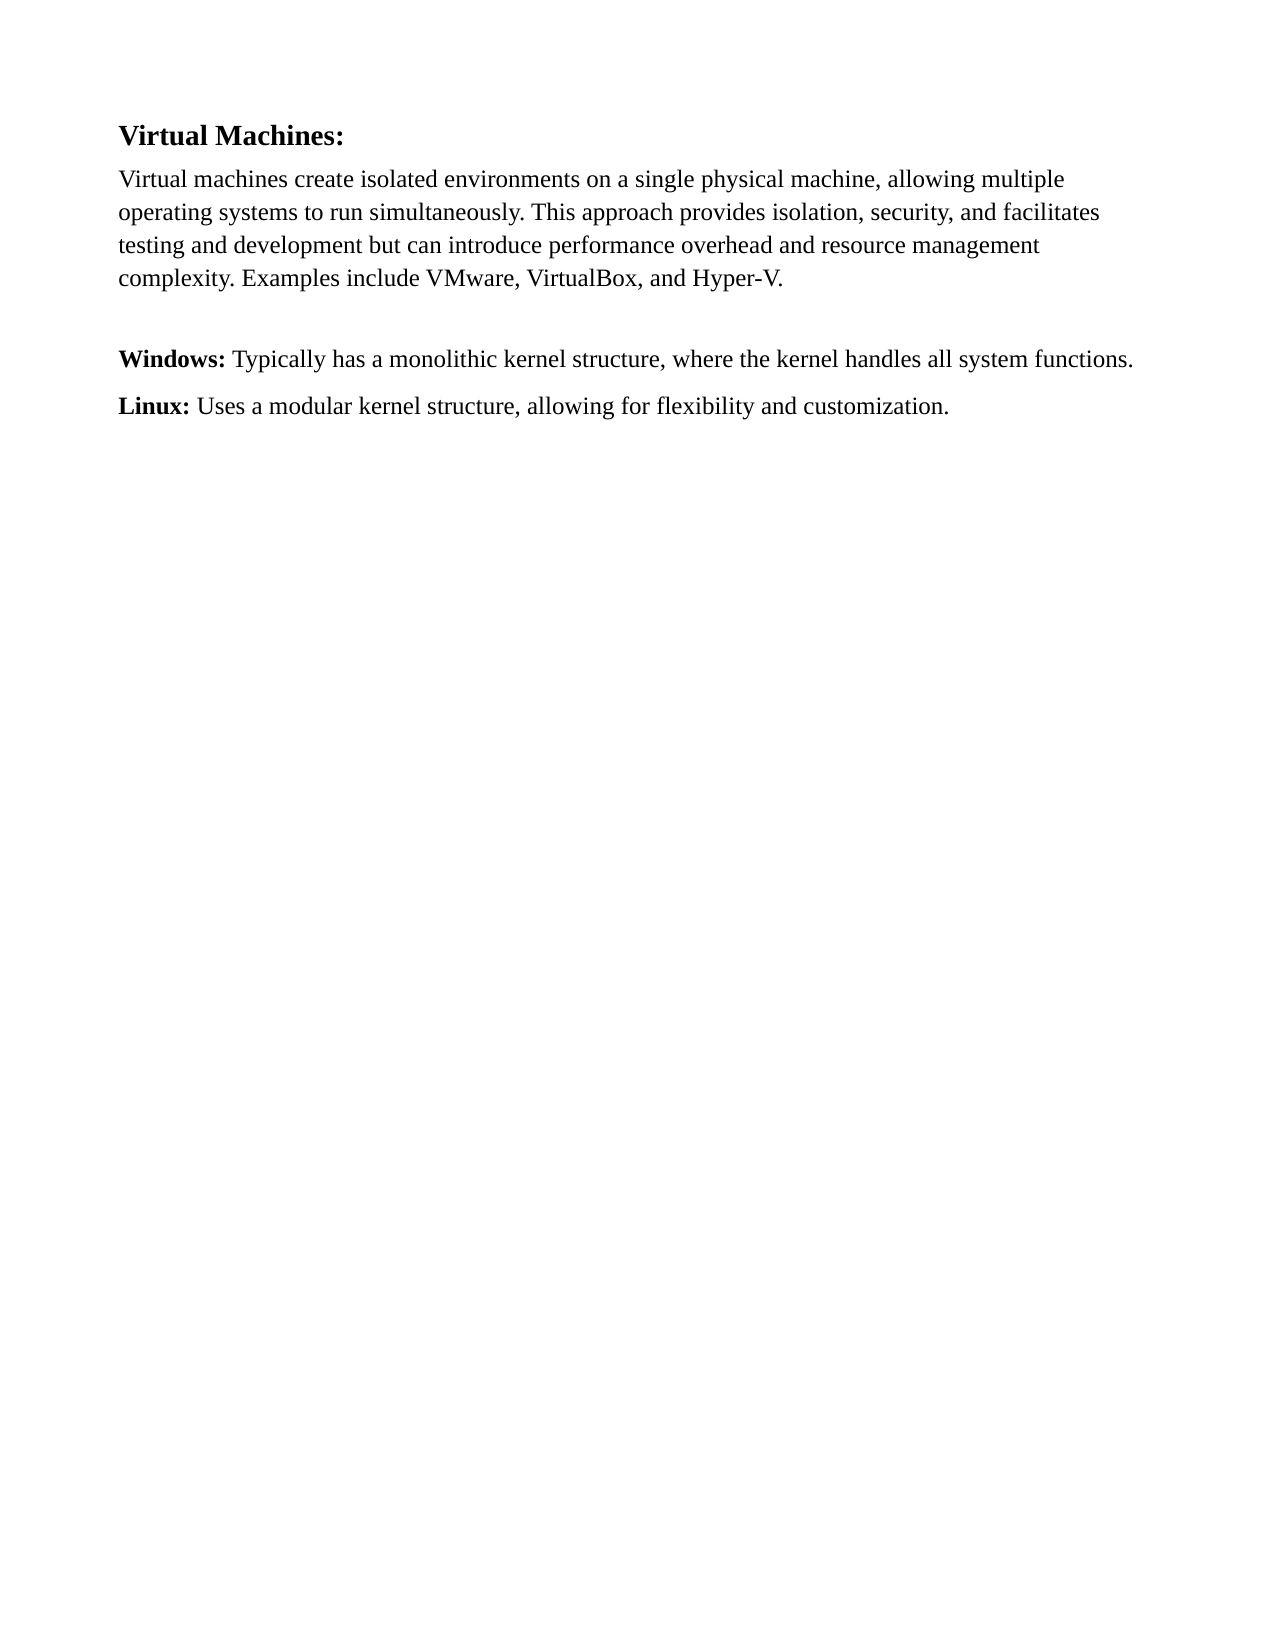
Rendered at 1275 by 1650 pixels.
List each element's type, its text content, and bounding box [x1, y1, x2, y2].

subtitle Virtual Machines: [118, 118, 1157, 152]
text Virtual machines create isolated environments on a single physical machine, allowing multiple operating systems to run simultaneously. This approach provides isolation, security, and facilitates testing and development but can introduce performance overhead and resource management complexity. Examples include VMware, VirtualBox, and Hyper-V. [118, 164, 1157, 292]
text Linux: Uses a modular kernel structure, allowing for flexibility and customization. [118, 391, 1157, 420]
text Windows: Typically has a monolithic kernel structure, where the kernel handles all system functions. [118, 344, 1157, 373]
